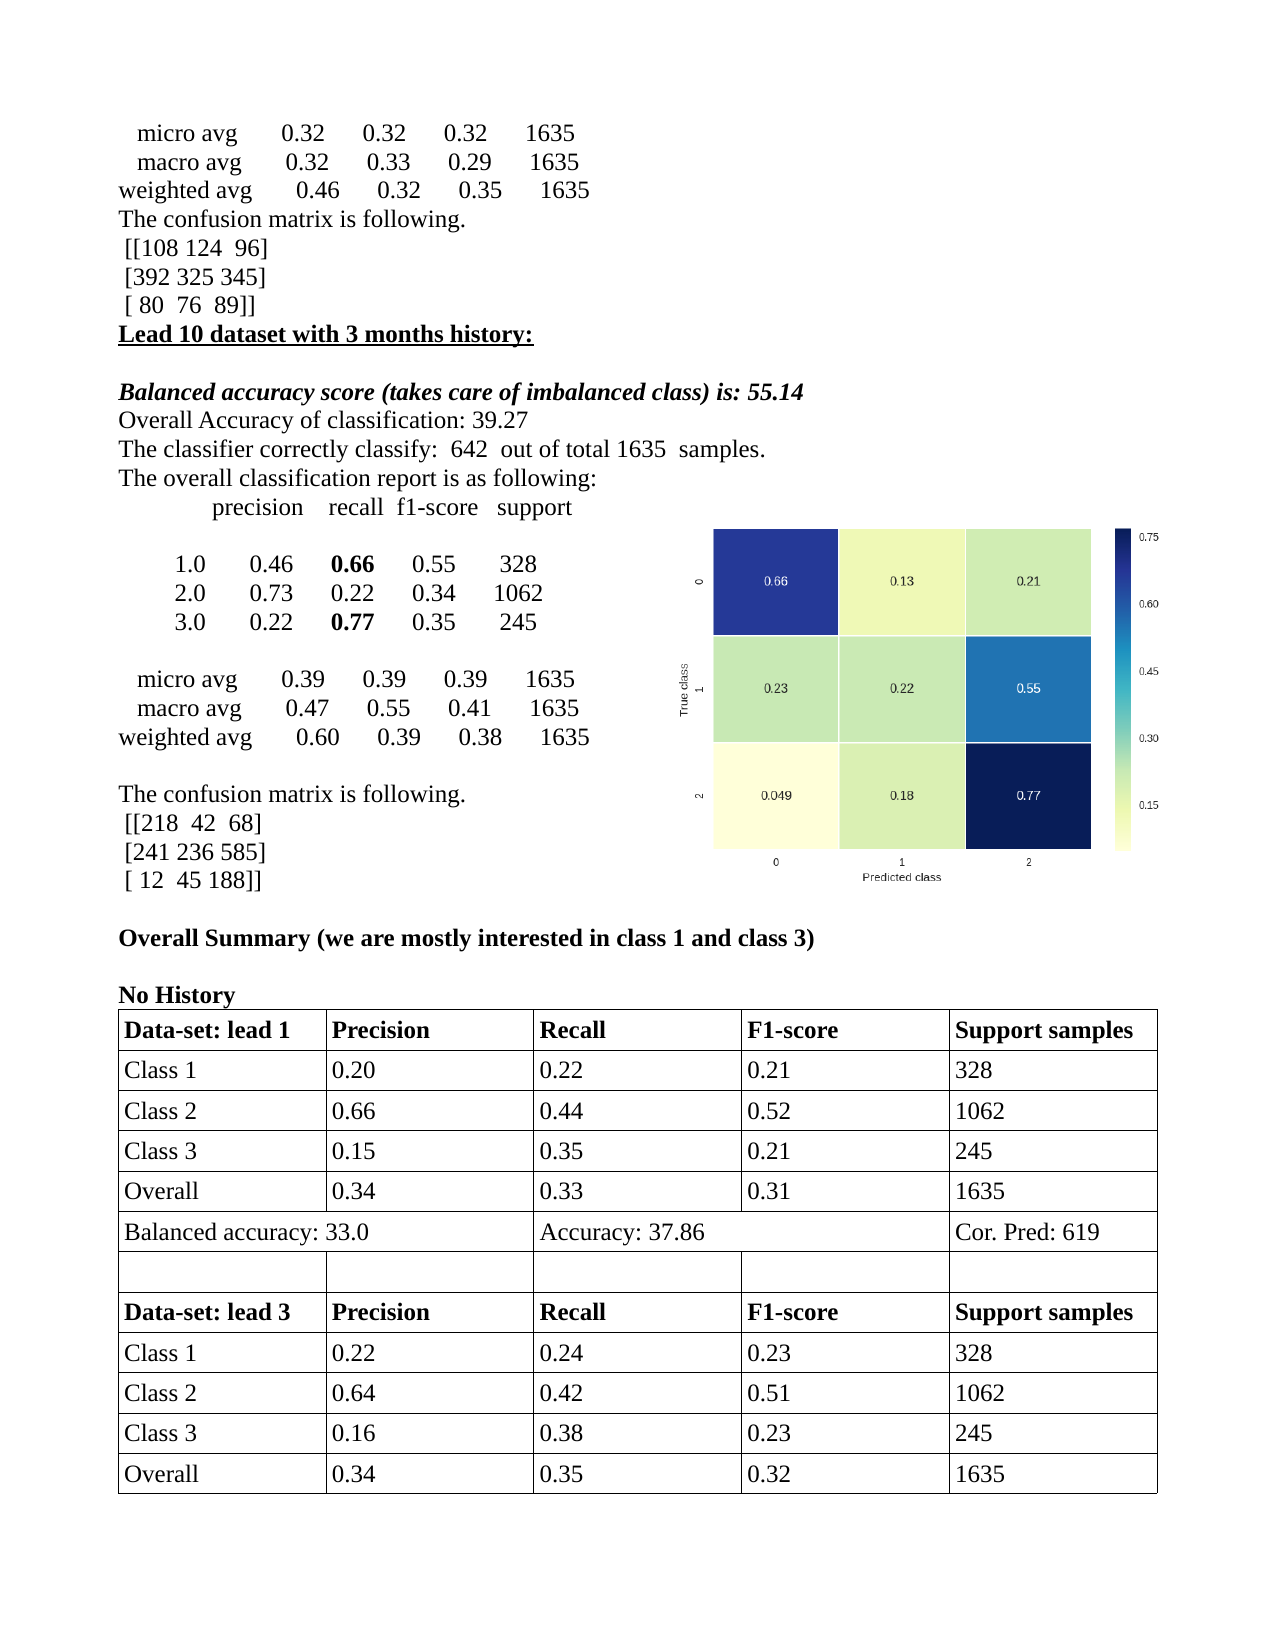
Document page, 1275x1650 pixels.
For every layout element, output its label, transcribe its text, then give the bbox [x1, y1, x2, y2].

table_cell 0.21 [742, 1131, 949, 1171]
text Overall Summary (we are mostly interested in class 1 and class 3) [118, 923, 1157, 952]
table_header Precision [327, 1010, 533, 1050]
table_cell 0.52 [742, 1091, 949, 1130]
table_cell 0.24 [534, 1333, 741, 1372]
table_cell Overall [119, 1454, 326, 1493]
table_cell F1-score [742, 1293, 949, 1332]
table_cell 1062 [950, 1091, 1157, 1130]
text 3.0 0.22 0.77 0.35 245 [118, 607, 636, 636]
table_cell 245 [950, 1414, 1157, 1453]
table_cell Precision [327, 1293, 533, 1332]
table_cell 328 [950, 1333, 1157, 1372]
table_cell 328 [950, 1051, 1157, 1090]
text micro avg 0.32 0.32 0.32 1635 [118, 118, 1157, 147]
table_cell 0.42 [534, 1373, 741, 1412]
table_cell 0.16 [327, 1414, 533, 1453]
table_cell 0.22 [327, 1333, 533, 1372]
text macro avg 0.47 0.55 0.41 1635 [118, 693, 636, 722]
table_cell 0.64 [327, 1373, 533, 1412]
text Balanced accuracy score (takes care of imbalanced class) is: 55.14 [118, 377, 1157, 406]
text The confusion matrix is following. [118, 204, 1157, 233]
text [[108 124 96] [118, 233, 1157, 262]
text [392 325 345] [118, 262, 1157, 291]
text Lead 10 dataset with 3 months history: [118, 319, 1157, 348]
table_cell 0.33 [534, 1172, 741, 1211]
table_cell 0.15 [327, 1131, 533, 1171]
table_cell 1635 [950, 1454, 1157, 1493]
picture [636, 478, 1247, 896]
table_cell Accuracy: 37.86 [534, 1212, 949, 1251]
table_cell Recall [534, 1293, 741, 1332]
table_cell 0.23 [742, 1333, 949, 1372]
table_header F1-score [742, 1010, 949, 1050]
table_header Data-set: lead 1 [119, 1010, 326, 1050]
table_cell Class 3 [119, 1414, 326, 1453]
table_cell Class 1 [119, 1333, 326, 1372]
text No History [118, 981, 1157, 1009]
table_cell 0.51 [742, 1373, 949, 1412]
text [ 80 76 89]] [118, 291, 1157, 319]
text 1.0 0.46 0.66 0.55 328 [118, 549, 636, 578]
table_cell 0.31 [742, 1172, 949, 1211]
text precision recall f1-score support [118, 492, 636, 521]
table_cell Overall [119, 1172, 326, 1211]
table_cell Class 1 [119, 1051, 326, 1090]
table_cell [950, 1252, 1157, 1292]
table_cell Class 2 [119, 1373, 326, 1412]
table_cell 0.44 [534, 1091, 741, 1130]
table_cell 1635 [950, 1172, 1157, 1211]
table_cell Support samples [950, 1293, 1157, 1332]
table_cell Cor. Pred: 619 [950, 1212, 1157, 1251]
table_cell [119, 1252, 326, 1292]
table_cell 0.22 [534, 1051, 741, 1090]
table_cell 0.34 [327, 1454, 533, 1493]
table_cell 0.66 [327, 1091, 533, 1130]
table_cell [534, 1252, 741, 1292]
table_cell 0.38 [534, 1414, 741, 1453]
text The overall classification report is as following: [118, 463, 1157, 492]
text micro avg 0.39 0.39 0.39 1635 [118, 664, 636, 693]
text The confusion matrix is following. [118, 779, 636, 808]
text weighted avg 0.60 0.39 0.38 1635 [118, 722, 636, 751]
table_cell Class 2 [119, 1091, 326, 1130]
table_cell 0.34 [327, 1172, 533, 1211]
text Overall Accuracy of classification: 39.27 [118, 406, 1157, 434]
table_header Support samples [950, 1010, 1157, 1050]
table_cell 0.23 [742, 1414, 949, 1453]
table_cell 0.32 [742, 1454, 949, 1493]
text 2.0 0.73 0.22 0.34 1062 [118, 578, 636, 607]
table_cell 0.35 [534, 1131, 741, 1171]
text [241 236 585] [118, 837, 636, 866]
table_cell 1062 [950, 1373, 1157, 1412]
table_cell Class 3 [119, 1131, 326, 1171]
table_cell 245 [950, 1131, 1157, 1171]
table_header Recall [534, 1010, 741, 1050]
table_cell Data-set: lead 3 [119, 1293, 326, 1332]
text [[218 42 68] [118, 808, 636, 837]
table_cell 0.20 [327, 1051, 533, 1090]
text weighted avg 0.46 0.32 0.35 1635 [118, 176, 1157, 204]
text [ 12 45 188]] [118, 866, 636, 894]
table_cell 0.35 [534, 1454, 741, 1493]
text The classifier correctly classify: 642 out of total 1635 samples. [118, 434, 1157, 463]
table_cell Balanced accuracy: 33.0 [119, 1212, 533, 1251]
text macro avg 0.32 0.33 0.29 1635 [118, 147, 1157, 176]
table_cell [742, 1252, 949, 1292]
table_cell [327, 1252, 533, 1292]
table_cell 0.21 [742, 1051, 949, 1090]
